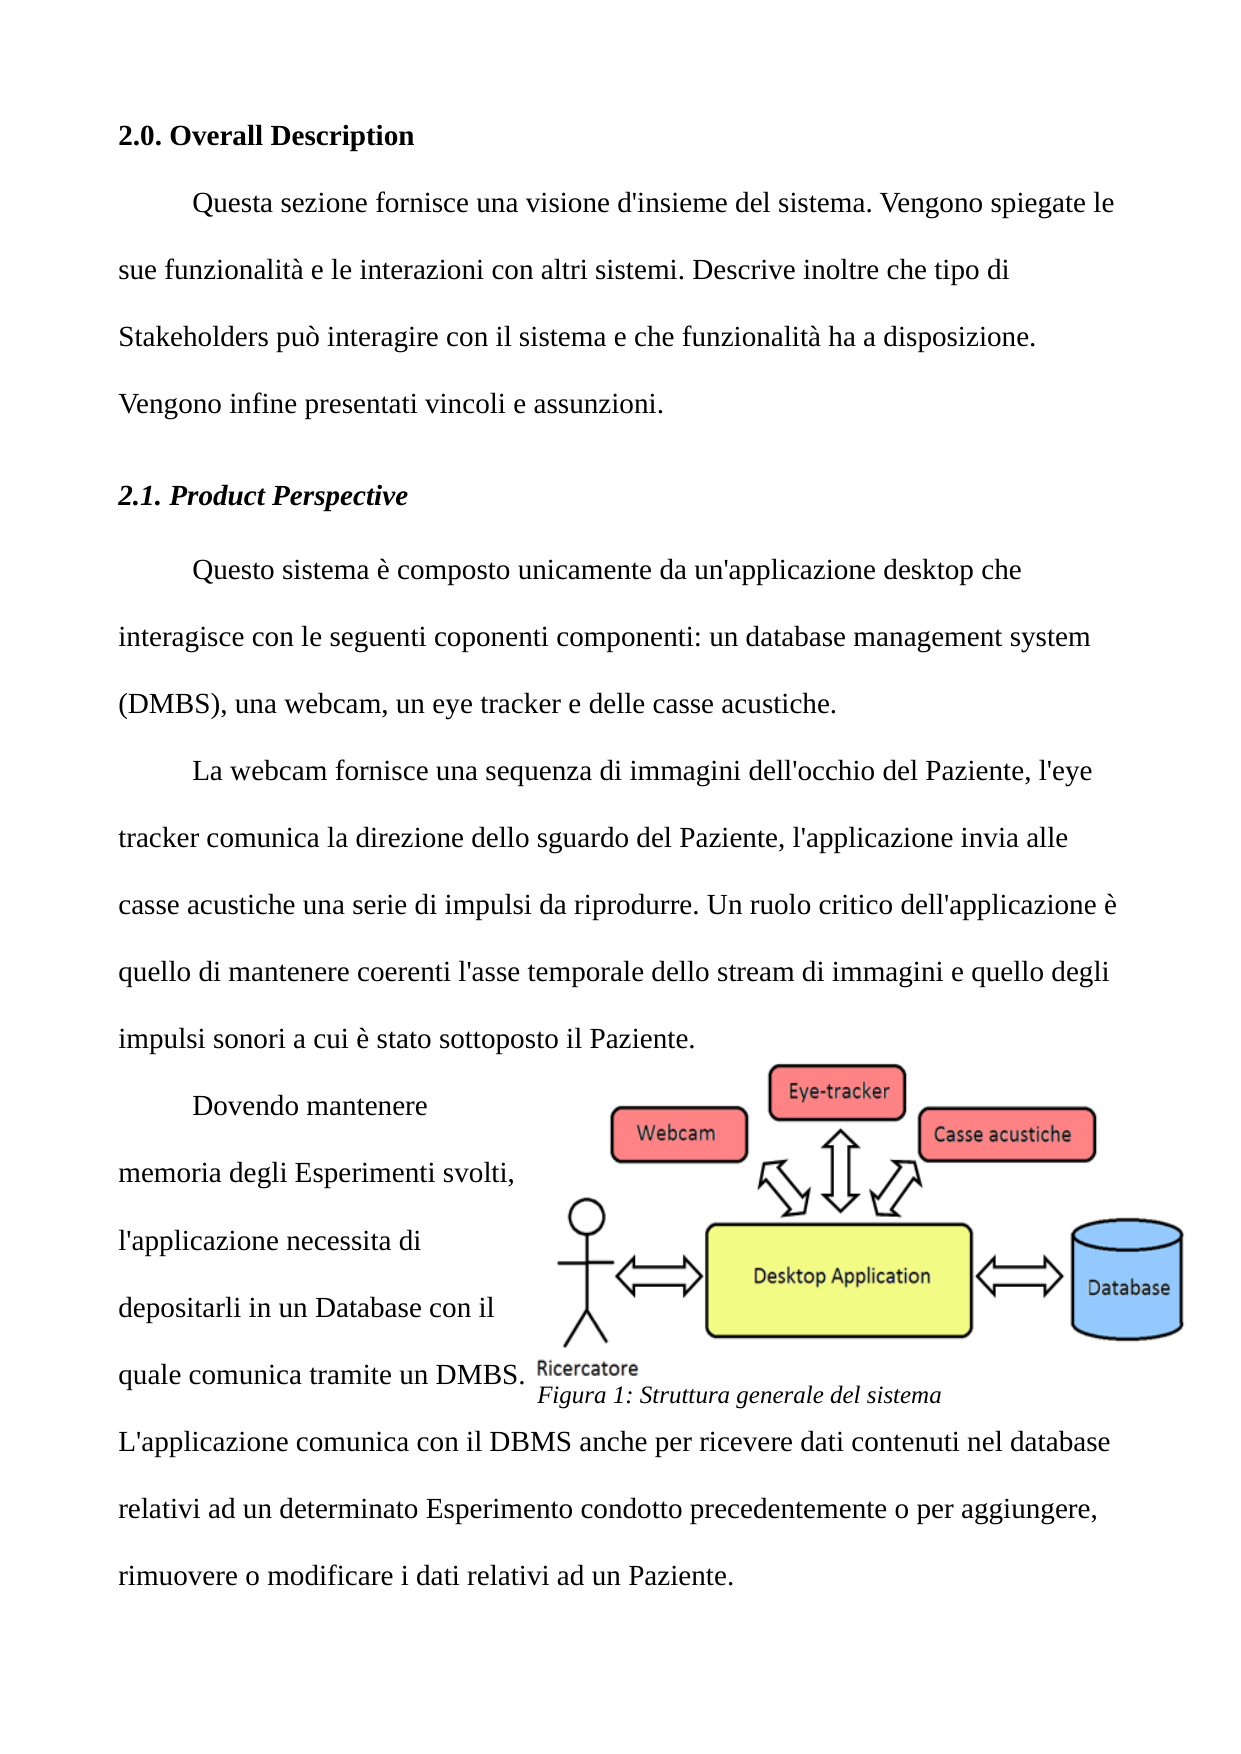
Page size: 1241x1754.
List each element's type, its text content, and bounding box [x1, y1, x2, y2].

text La webcam fornisce una sequenza di immagini dell'occhio del Paziente, l'eye tracker comunica la direzione dello sguardo del Paziente, l'applicazione invia alle casse acustiche una serie di impulsi da riprodurre. Un ruolo critico dell'applicazione è quello di mantenere coerenti l'asse temporale dello stream di immagini e quello degli impulsi sonori a cui è stato sottoposto il Paziente. [118, 753, 1122, 1055]
text Questa sezione fornisce una visione d'insieme del sistema. Vengono spiegate le sue funzionalità e le interazioni con altri sistemi. Descrive inoltre che tipo di Stakeholders può interagire con il sistema e che funzionalità ha a disposizione. Vengono infine presentati vincoli e assunzioni. [118, 185, 1122, 420]
text Dovendo mantenere memoria degli Esperimenti svolti, l'applicazione necessita di depositarli in un Database con il quale comunica tramite un DMBS. L'applicazione comunica con il DBMS anche per ricevere dati contenuti nel database relativi ad un determinato Esperimento condotto precedentemente o per aggiungere, rimuovere o modificare i dati relativi ad un Paziente. [118, 1088, 1187, 1592]
subtitle 2.1. Product Perspective [118, 478, 1122, 512]
picture [537, 1060, 1187, 1380]
subtitle 2.0. Overall Description [118, 118, 1122, 152]
text Questo sistema è composto unicamente da un'applicazione desktop che interagisce con le seguenti coponenti componenti: un database management system (DMBS), una webcam, un eye tracker e delle casse acustiche. [118, 552, 1122, 719]
text Figura 1: Struttura generale del sistema [537, 1380, 1187, 1409]
